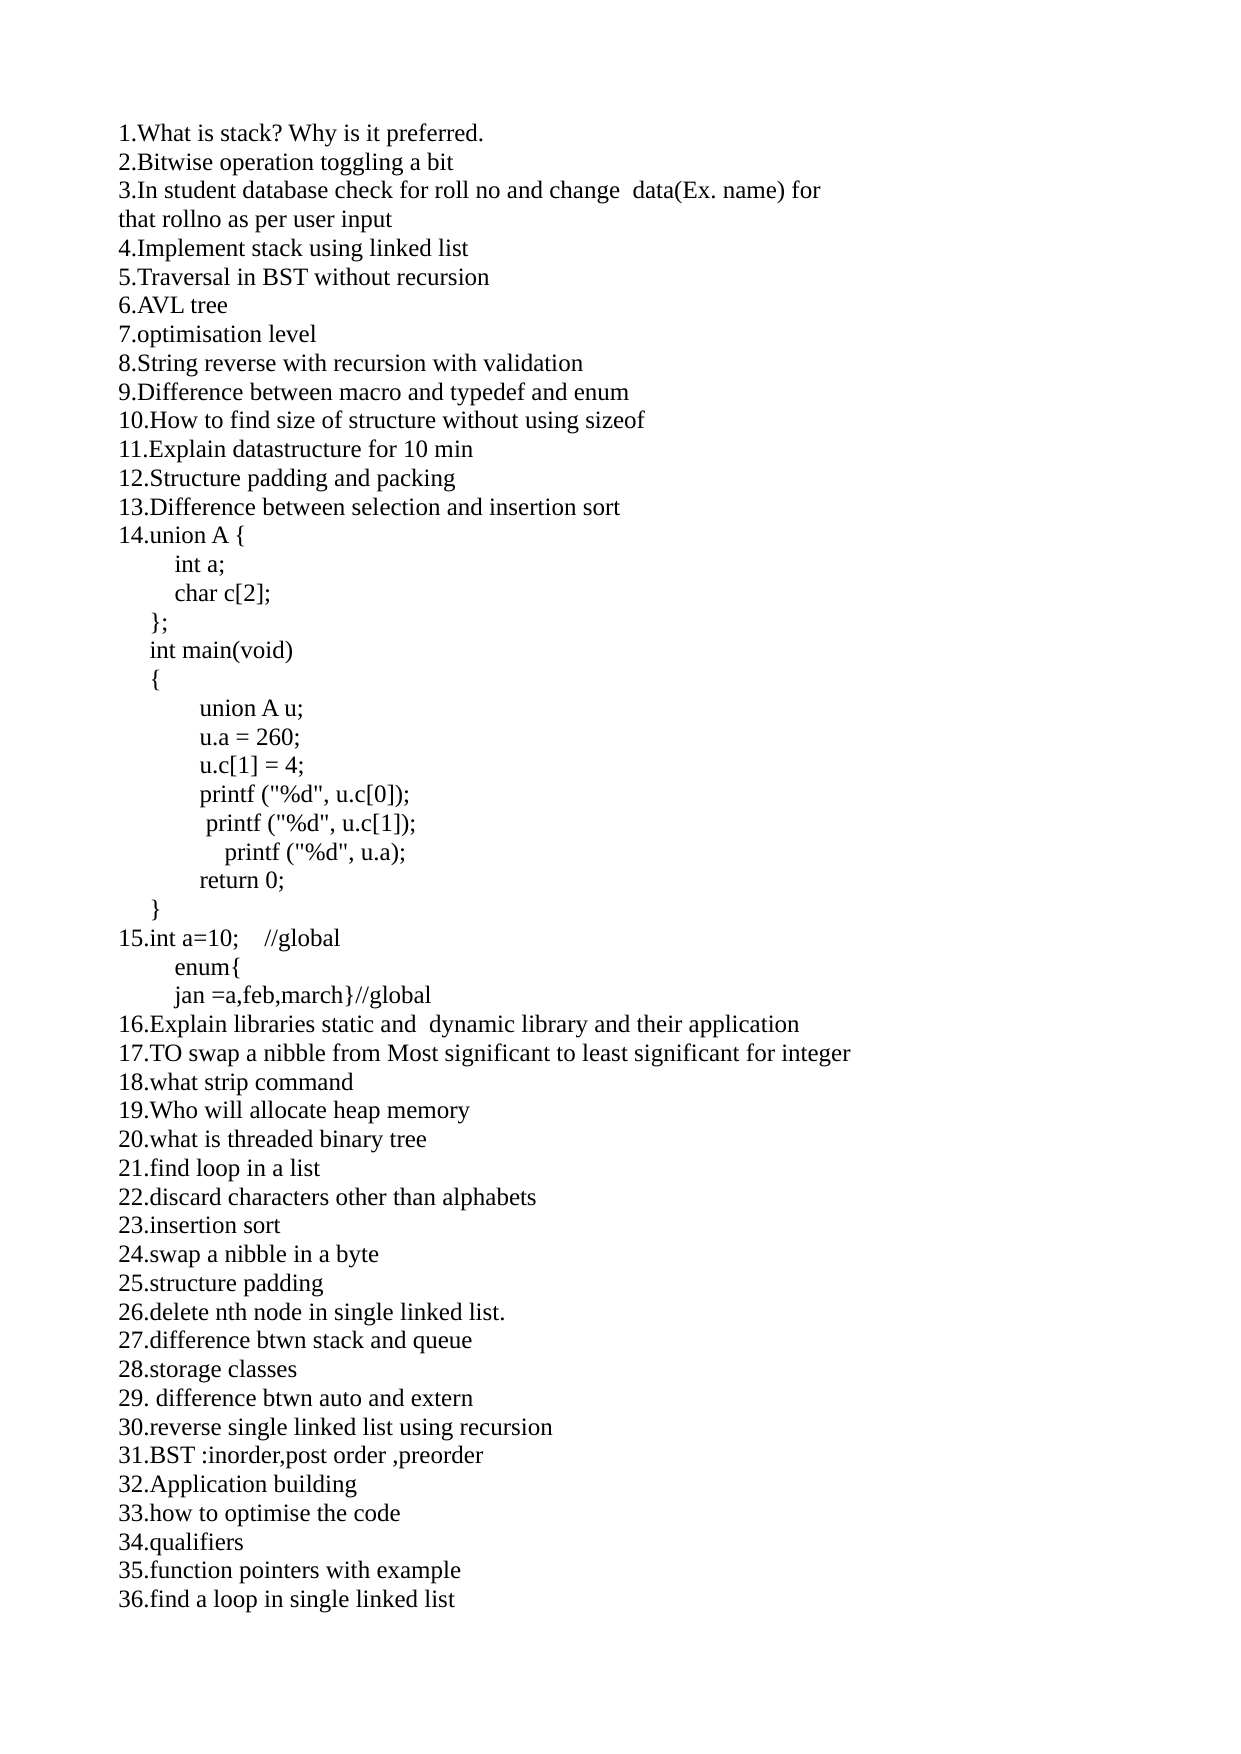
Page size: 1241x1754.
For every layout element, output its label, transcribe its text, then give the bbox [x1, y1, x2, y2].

text 4.Implement stack using linked list [118, 233, 1122, 262]
text 20.what is threaded binary tree [118, 1124, 1122, 1153]
text 9.Difference between macro and typedef and enum [118, 377, 1122, 406]
text 10.How to find size of structure without using sizeof [118, 406, 1122, 434]
text 22.discard characters other than alphabets [118, 1182, 1122, 1211]
text 23.insertion sort [118, 1211, 1122, 1239]
text u.c[1] = 4; [118, 751, 1122, 779]
text 33.how to optimise the code [118, 1498, 1122, 1527]
text int a; [118, 549, 1122, 578]
text 12.Structure padding and packing [118, 463, 1122, 492]
text char c[2]; [118, 578, 1122, 607]
text 14.union A { [118, 521, 1122, 549]
text 13.Difference between selection and insertion sort [118, 492, 1122, 521]
text 19.Who will allocate heap memory [118, 1096, 1122, 1124]
text } [118, 894, 1122, 923]
text 8.String reverse with recursion with validation [118, 348, 1122, 377]
text 16.Explain libraries static and dynamic library and their application [118, 1009, 1122, 1038]
text 30.reverse single linked list using recursion [118, 1412, 1122, 1441]
text 17.TO swap a nibble from Most significant to least significant for integer [118, 1038, 1122, 1067]
text 2.Bitwise operation toggling a bit [118, 147, 1122, 176]
text u.a = 260; [118, 722, 1122, 751]
text jan =a,feb,march}//global [118, 981, 1122, 1009]
text 34.qualifiers [118, 1527, 1122, 1556]
text 1.What is stack? Why is it preferred. [118, 118, 1122, 147]
text 3.In student database check for roll no and change data(Ex. name) for [118, 176, 1122, 204]
text 5.Traversal in BST without recursion [118, 262, 1122, 291]
text 36.find a loop in single linked list [118, 1584, 1122, 1613]
text 11.Explain datastructure for 10 min [118, 434, 1122, 463]
text 32.Application building [118, 1469, 1122, 1498]
text printf ("%d", u.c[0]); [118, 779, 1122, 808]
text union A u; [118, 693, 1122, 722]
text return 0; [118, 866, 1122, 894]
text }; [118, 607, 1122, 636]
text 26.delete nth node in single linked list. [118, 1297, 1122, 1326]
text 31.BST :inorder,post order ,preorder [118, 1441, 1122, 1469]
text { [118, 664, 1122, 693]
text 27.difference btwn stack and queue [118, 1326, 1122, 1354]
text enum{ [118, 952, 1122, 981]
text 25.structure padding [118, 1268, 1122, 1297]
text printf ("%d", u.a); [118, 837, 1122, 866]
text 35.function pointers with example [118, 1556, 1122, 1584]
text 7.optimisation level [118, 319, 1122, 348]
text 18.what strip command [118, 1067, 1122, 1096]
text int main(void) [118, 636, 1122, 664]
text 29. difference btwn auto and extern [118, 1383, 1122, 1412]
text that rollno as per user input [118, 204, 1122, 233]
text 24.swap a nibble in a byte [118, 1239, 1122, 1268]
text 6.AVL tree [118, 291, 1122, 319]
text 15.int a=10; //global [118, 923, 1122, 952]
text 28.storage classes [118, 1354, 1122, 1383]
text 21.find loop in a list [118, 1153, 1122, 1182]
text printf ("%d", u.c[1]); [118, 808, 1122, 837]
